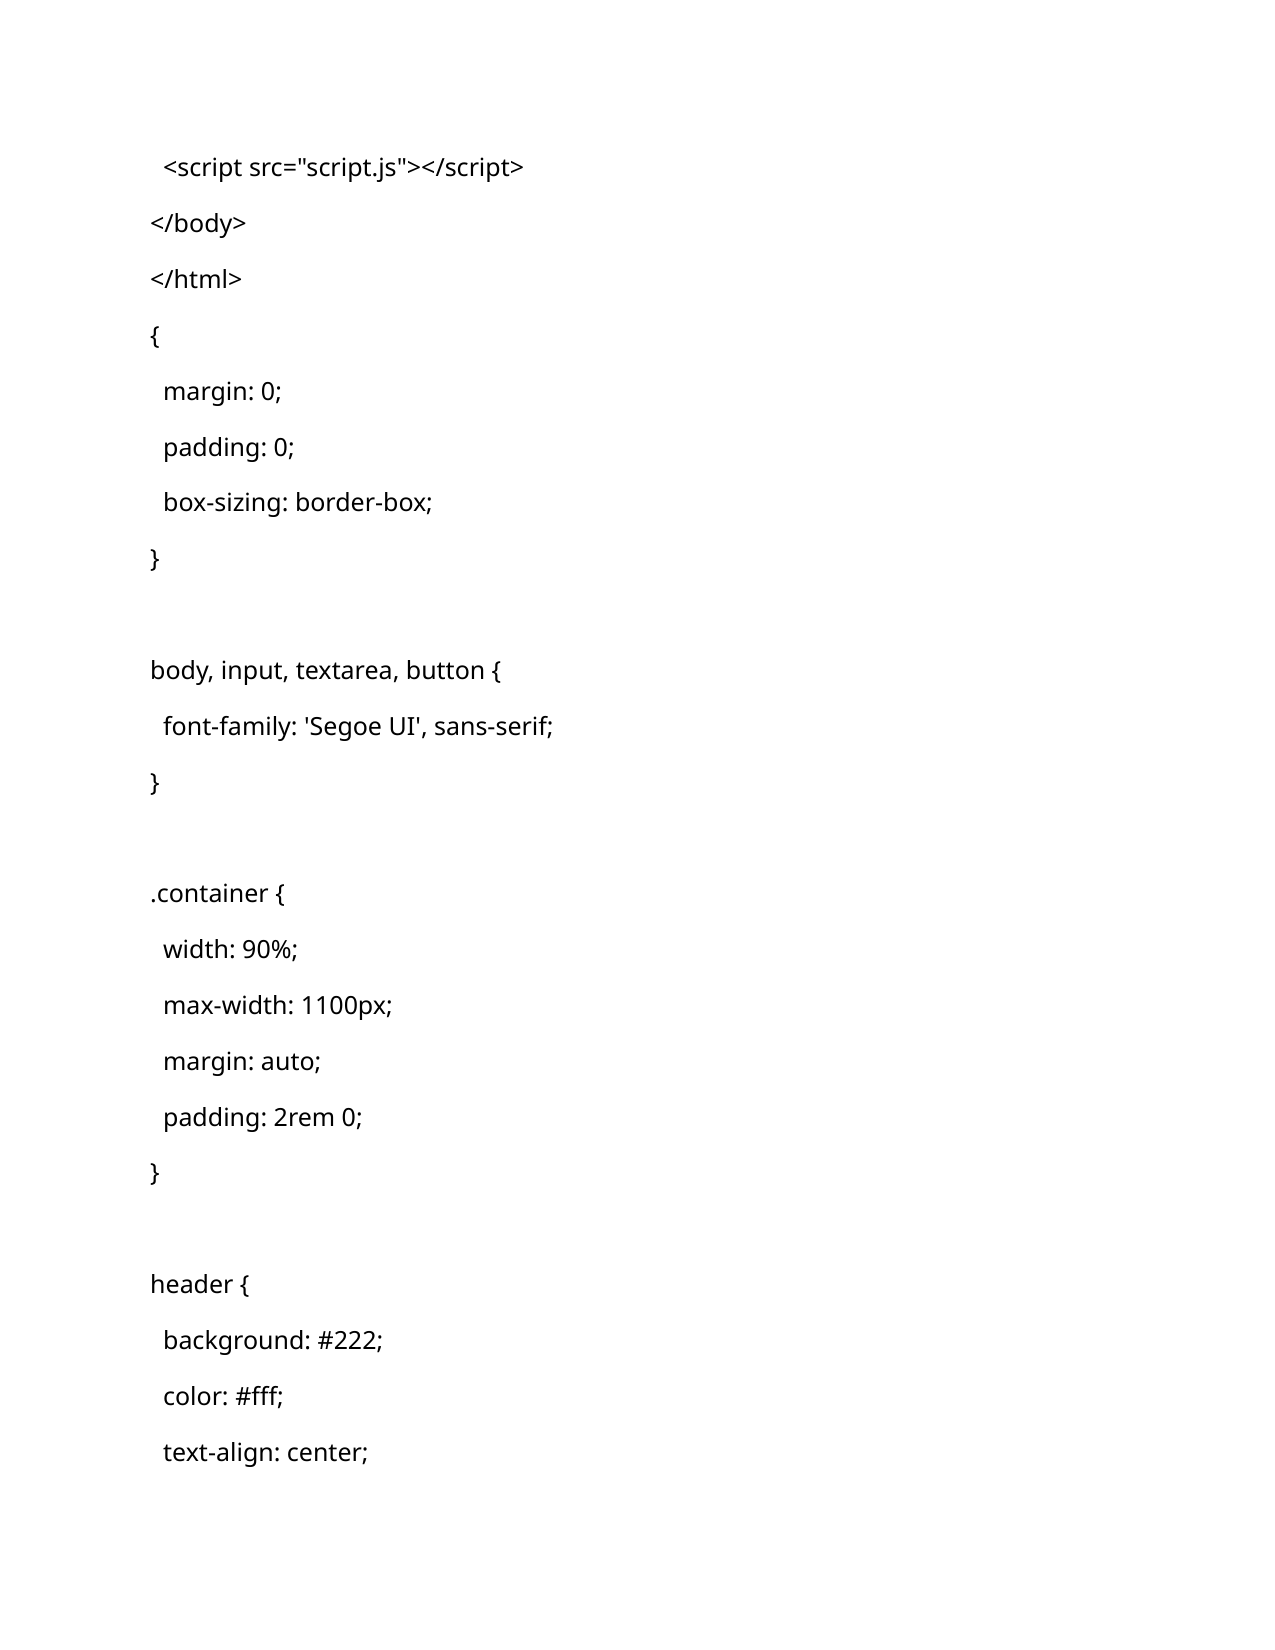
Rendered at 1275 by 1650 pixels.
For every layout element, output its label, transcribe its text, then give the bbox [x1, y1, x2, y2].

text background: #222; [150, 1322, 1125, 1357]
text .container { [150, 876, 1125, 910]
text padding: 2rem 0; [150, 1099, 1125, 1133]
text color: #fff; [150, 1378, 1125, 1412]
text box-sizing: border-box; [150, 485, 1125, 519]
text max-width: 1100px; [150, 987, 1125, 1022]
text font-family: 'Segoe UI', sans-serif; [150, 708, 1125, 742]
text } [150, 1155, 1125, 1189]
text body, input, textarea, button { [150, 652, 1125, 687]
text padding: 0; [150, 429, 1125, 463]
text } [150, 764, 1125, 798]
text </body> [150, 206, 1125, 240]
text <script src="script.js"></script> [150, 150, 1125, 184]
text margin: auto; [150, 1043, 1125, 1077]
text margin: 0; [150, 373, 1125, 407]
text } [150, 541, 1125, 575]
text header { [150, 1267, 1125, 1301]
text width: 90%; [150, 932, 1125, 966]
text </html> [150, 262, 1125, 296]
text { [150, 317, 1125, 352]
text text-align: center; [150, 1434, 1125, 1468]
